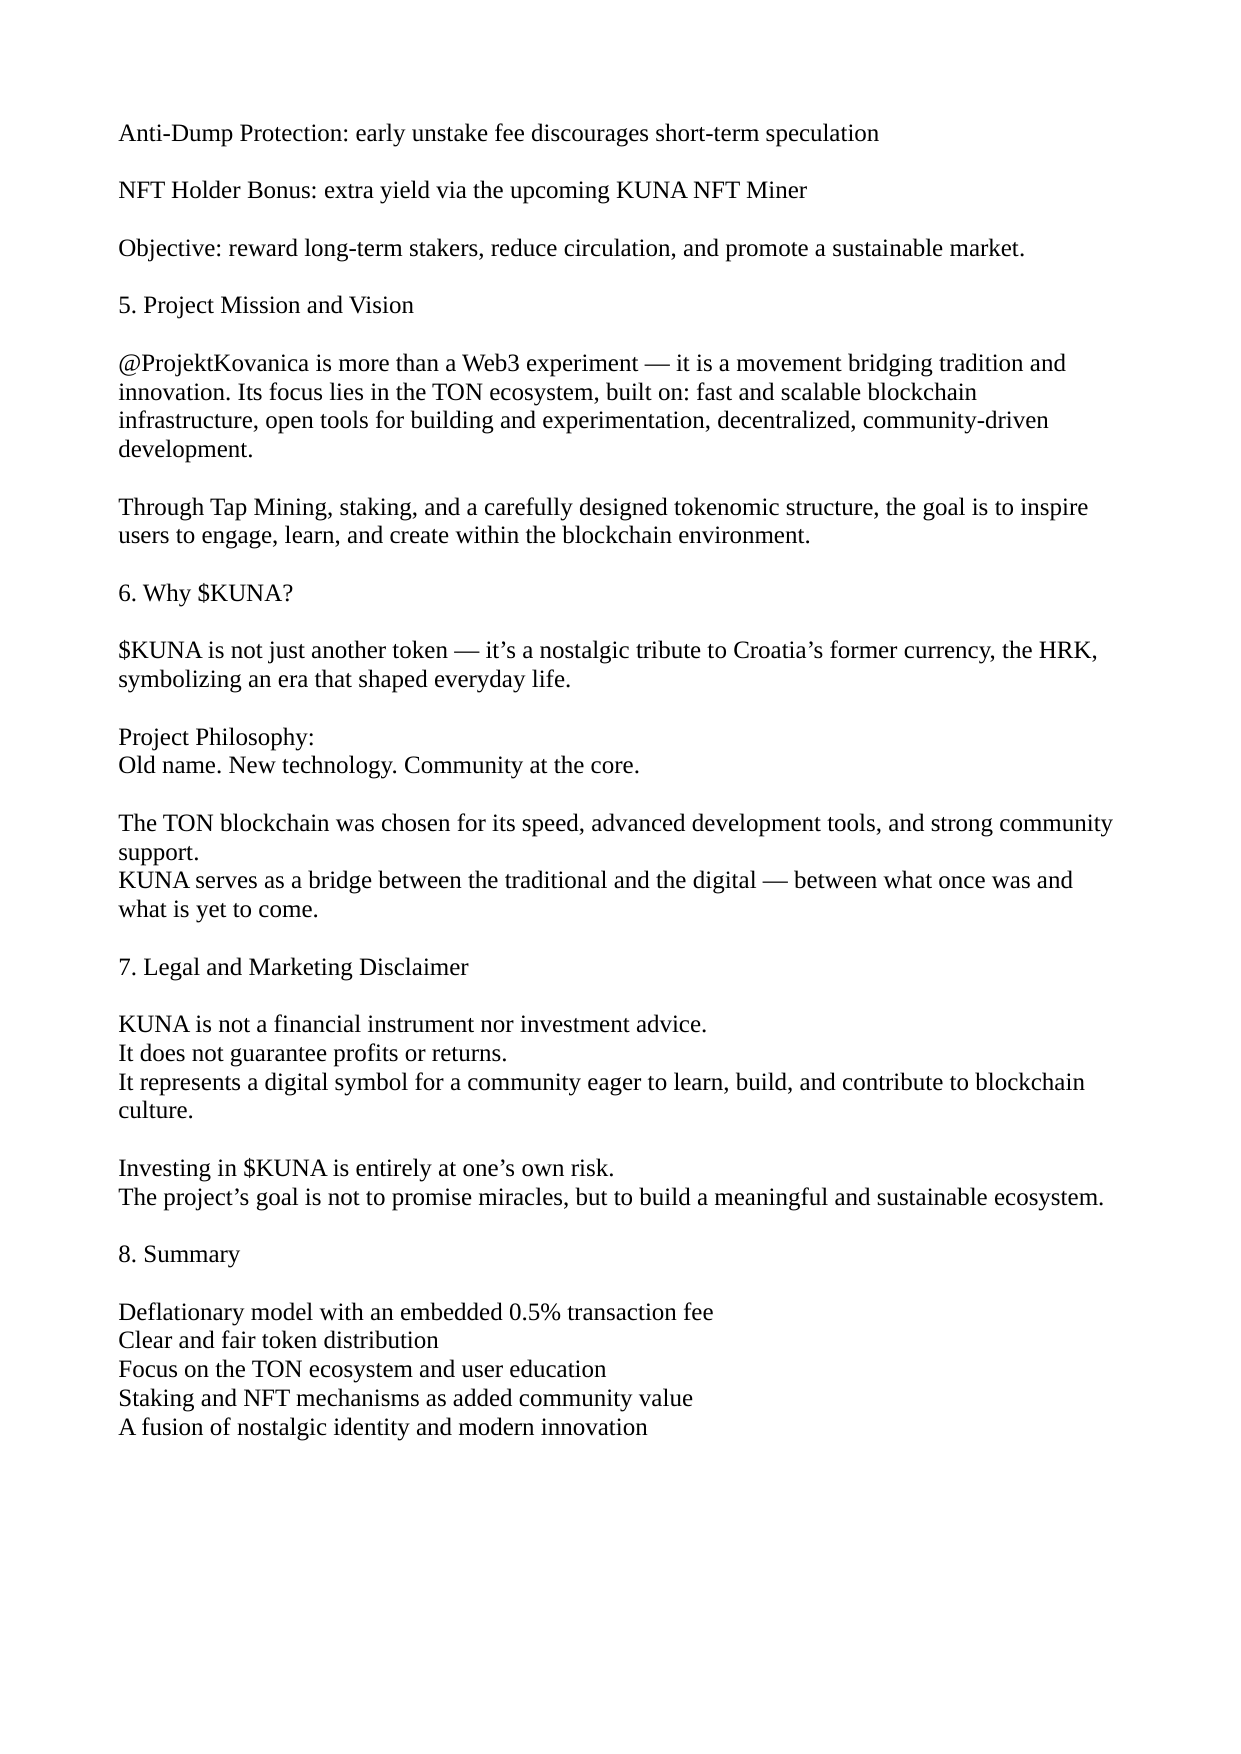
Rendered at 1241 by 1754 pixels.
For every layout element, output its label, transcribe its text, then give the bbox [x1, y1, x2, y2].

text Staking and NFT mechanisms as added community value [118, 1383, 1122, 1412]
text @ProjektKovanica is more than a Web3 experiment — it is a movement bridging tradition and innovation. Its focus lies in the TON ecosystem, built on: fast and scalable blockchain infrastructure, open tools for building and experimentation, decentralized, community-driven development. [118, 348, 1122, 463]
text NFT Holder Bonus: extra yield via the upcoming KUNA NFT Miner [118, 176, 1122, 204]
text KUNA serves as a bridge between the traditional and the digital — between what once was and what is yet to come. [118, 866, 1122, 923]
text 6. Why $KUNA? [118, 578, 1122, 607]
text It represents a digital symbol for a community eager to learn, build, and contribute to blockchain culture. [118, 1067, 1122, 1124]
text Focus on the TON ecosystem and user education [118, 1354, 1122, 1383]
text Objective: reward long-term stakers, reduce circulation, and promote a sustainable market. [118, 233, 1122, 262]
text It does not guarantee profits or returns. [118, 1038, 1122, 1067]
text Project Philosophy: [118, 722, 1122, 751]
text 7. Legal and Marketing Disclaimer [118, 952, 1122, 981]
text Through Tap Mining, staking, and a carefully designed tokenomic structure, the goal is to inspire users to engage, learn, and create within the blockchain environment. [118, 492, 1122, 549]
text Anti-Dump Protection: early unstake fee discourages short-term speculation [118, 118, 1122, 147]
text The TON blockchain was chosen for its speed, advanced development tools, and strong community support. [118, 808, 1122, 866]
text The project’s goal is not to promise miracles, but to build a meaningful and sustainable ecosystem. [118, 1182, 1122, 1211]
text A fusion of nostalgic identity and modern innovation [118, 1412, 1122, 1441]
text KUNA is not a financial instrument nor investment advice. [118, 1009, 1122, 1038]
text Deflationary model with an embedded 0.5% transaction fee [118, 1297, 1122, 1326]
text $KUNA is not just another token — it’s a nostalgic tribute to Croatia’s former currency, the HRK, symbolizing an era that shaped everyday life. [118, 636, 1122, 693]
text 5. Project Mission and Vision [118, 291, 1122, 319]
text Investing in $KUNA is entirely at one’s own risk. [118, 1153, 1122, 1182]
text Clear and fair token distribution [118, 1326, 1122, 1354]
text Old name. New technology. Community at the core. [118, 751, 1122, 779]
text 8. Summary [118, 1239, 1122, 1268]
